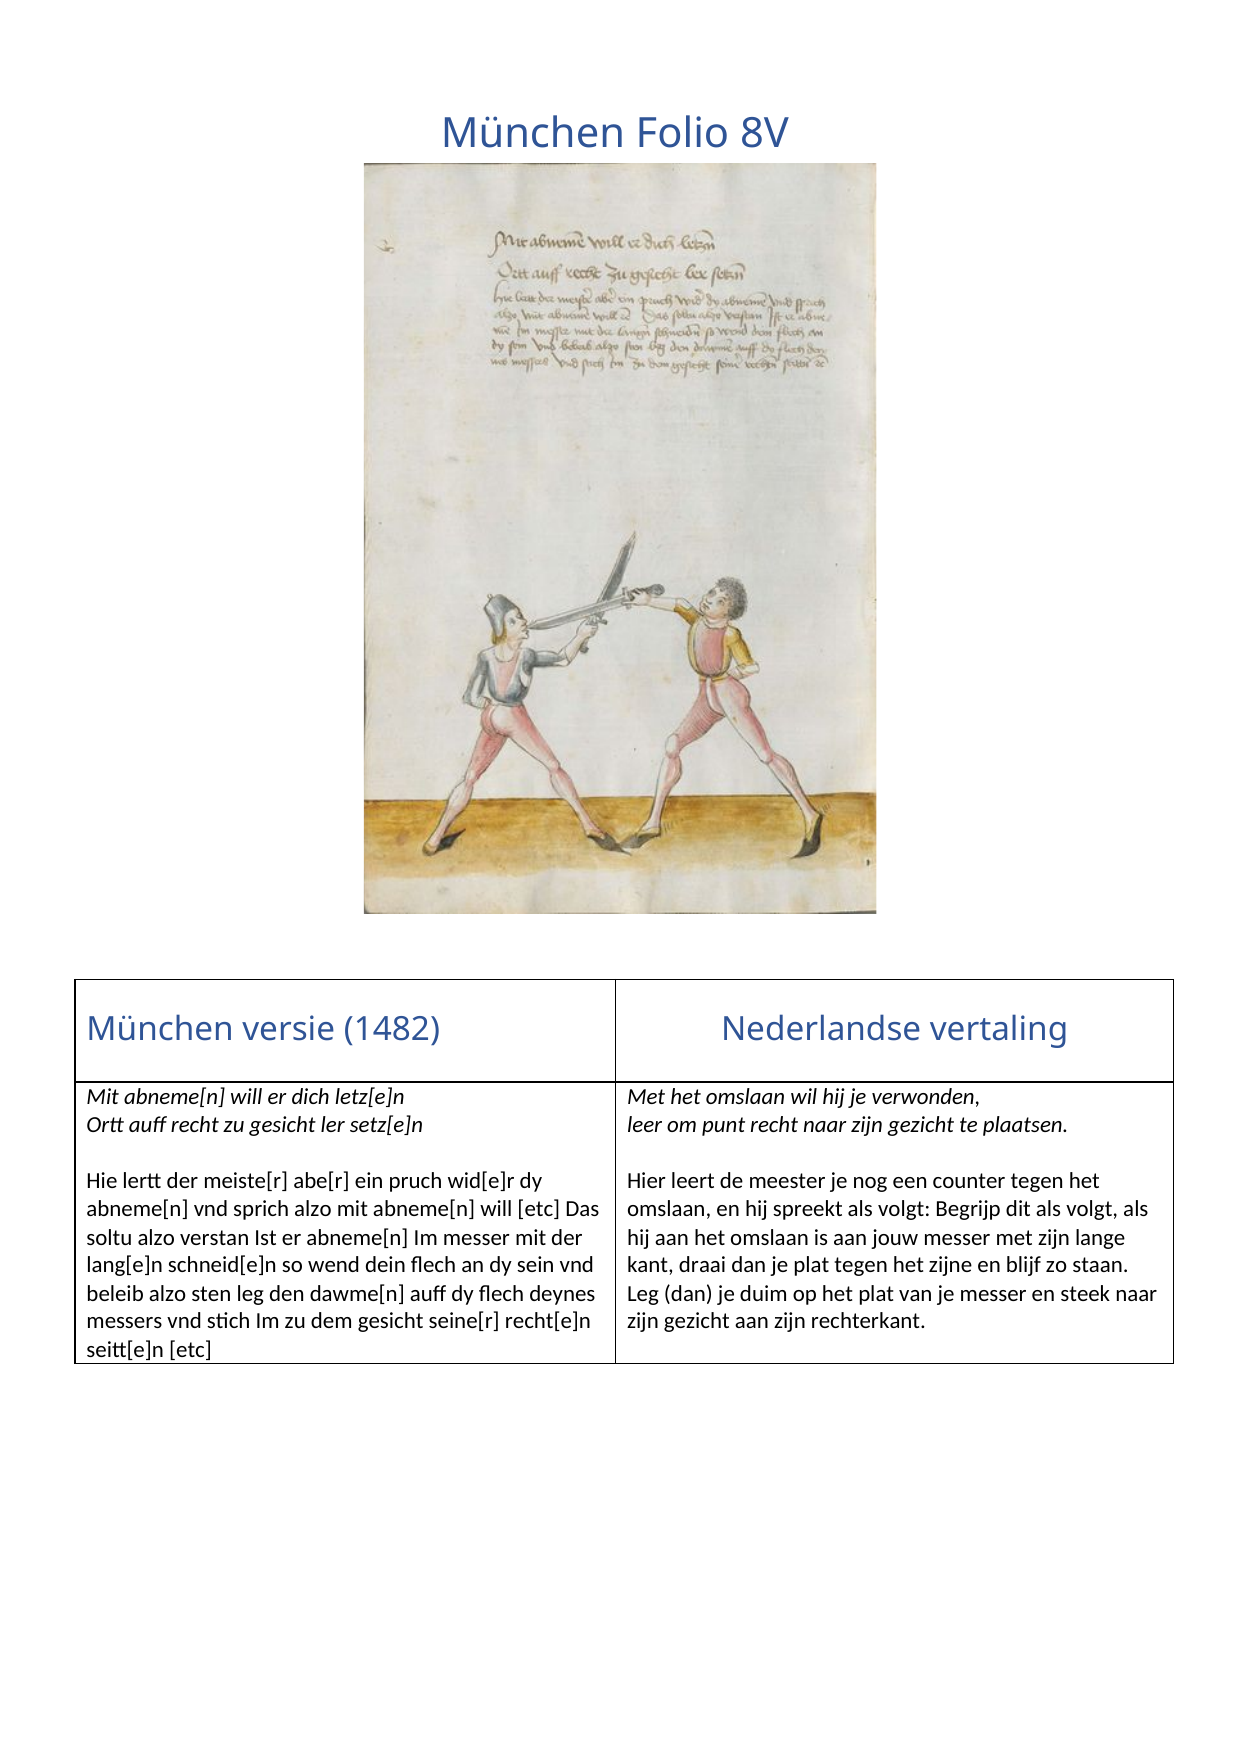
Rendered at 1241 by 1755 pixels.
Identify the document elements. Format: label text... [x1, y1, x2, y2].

table_cell Met het omslaan wil hij je verwonden, leer om punt recht naar zijn gezicht te plaatsen. Hier leert de meester je nog een counter tegen het omslaan, en hij spreekt als volgt: Begrijp dit als volgt, als hij aan het omslaan is aan jouw messer met zijn lange kant, draai dan je plat tegen het zijne en blijf zo staan. Leg (dan) je duim op het plat van je messer en steek naar zijn gezicht aan zijn rechterkant. [616, 1083, 1173, 1363]
subtitle München Folio 8V [75, 103, 1165, 160]
picture [363, 163, 877, 914]
table_header Nederlandse vertaling [616, 980, 1173, 1081]
table_header München versie (1482) [76, 980, 615, 1081]
table_cell Mit abneme[n] will er dich letz[e]n Ortt auff recht zu gesicht ler setz[e]n Hie lertt der meiste[r] abe[r] ein pruch wid[e]r dy abneme[n] vnd sprich alzo mit abneme[n] will [etc] Das soltu alzo verstan Ist er abneme[n] Im messer mit der lang[e]n schneid[e]n so wend dein flech an dy sein vnd beleib alzo sten leg den dawme[n] auff dy flech deynes messers vnd stich Im zu dem gesicht seine[r] recht[e]n seitt[e]n [etc] [76, 1083, 615, 1363]
